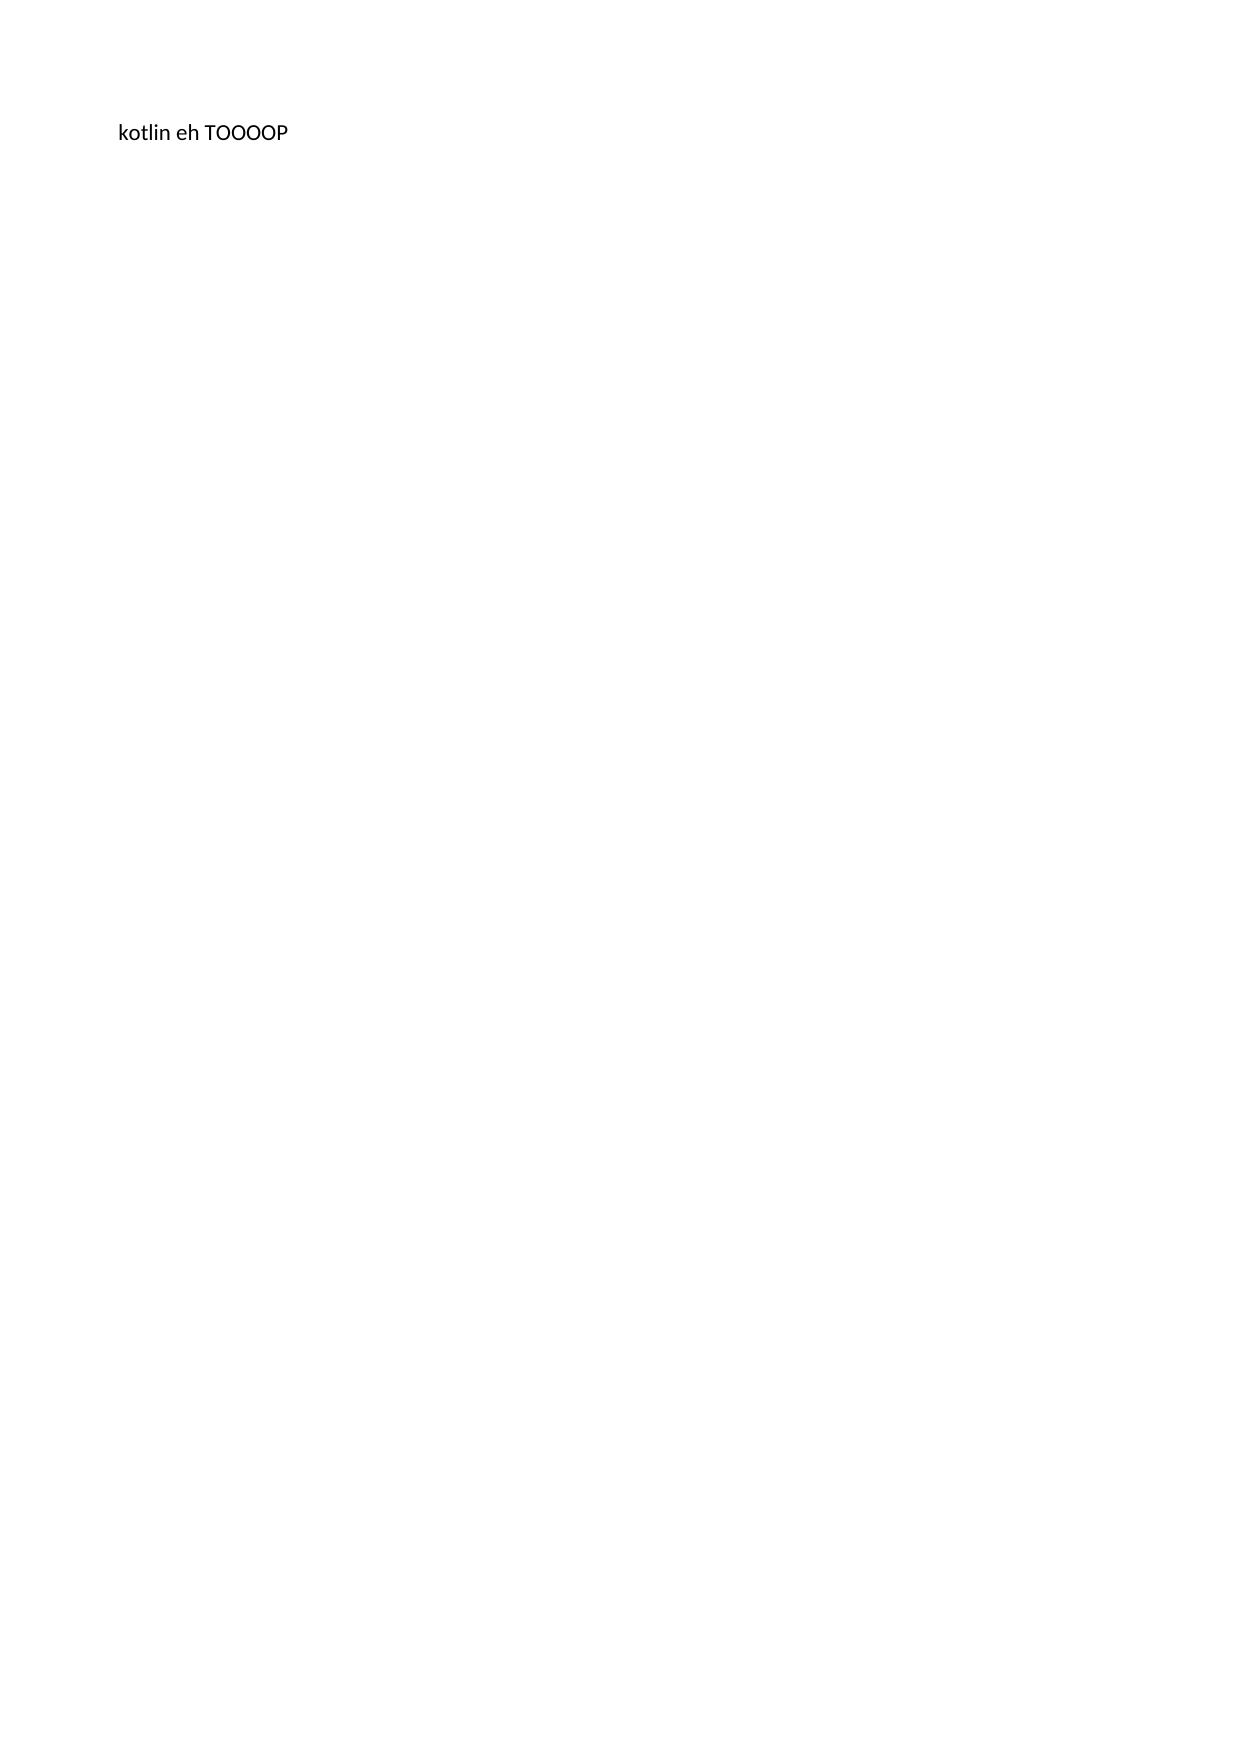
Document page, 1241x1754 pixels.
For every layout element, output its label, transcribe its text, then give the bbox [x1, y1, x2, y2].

text kotlin eh TOOOOP [118, 118, 1122, 146]
